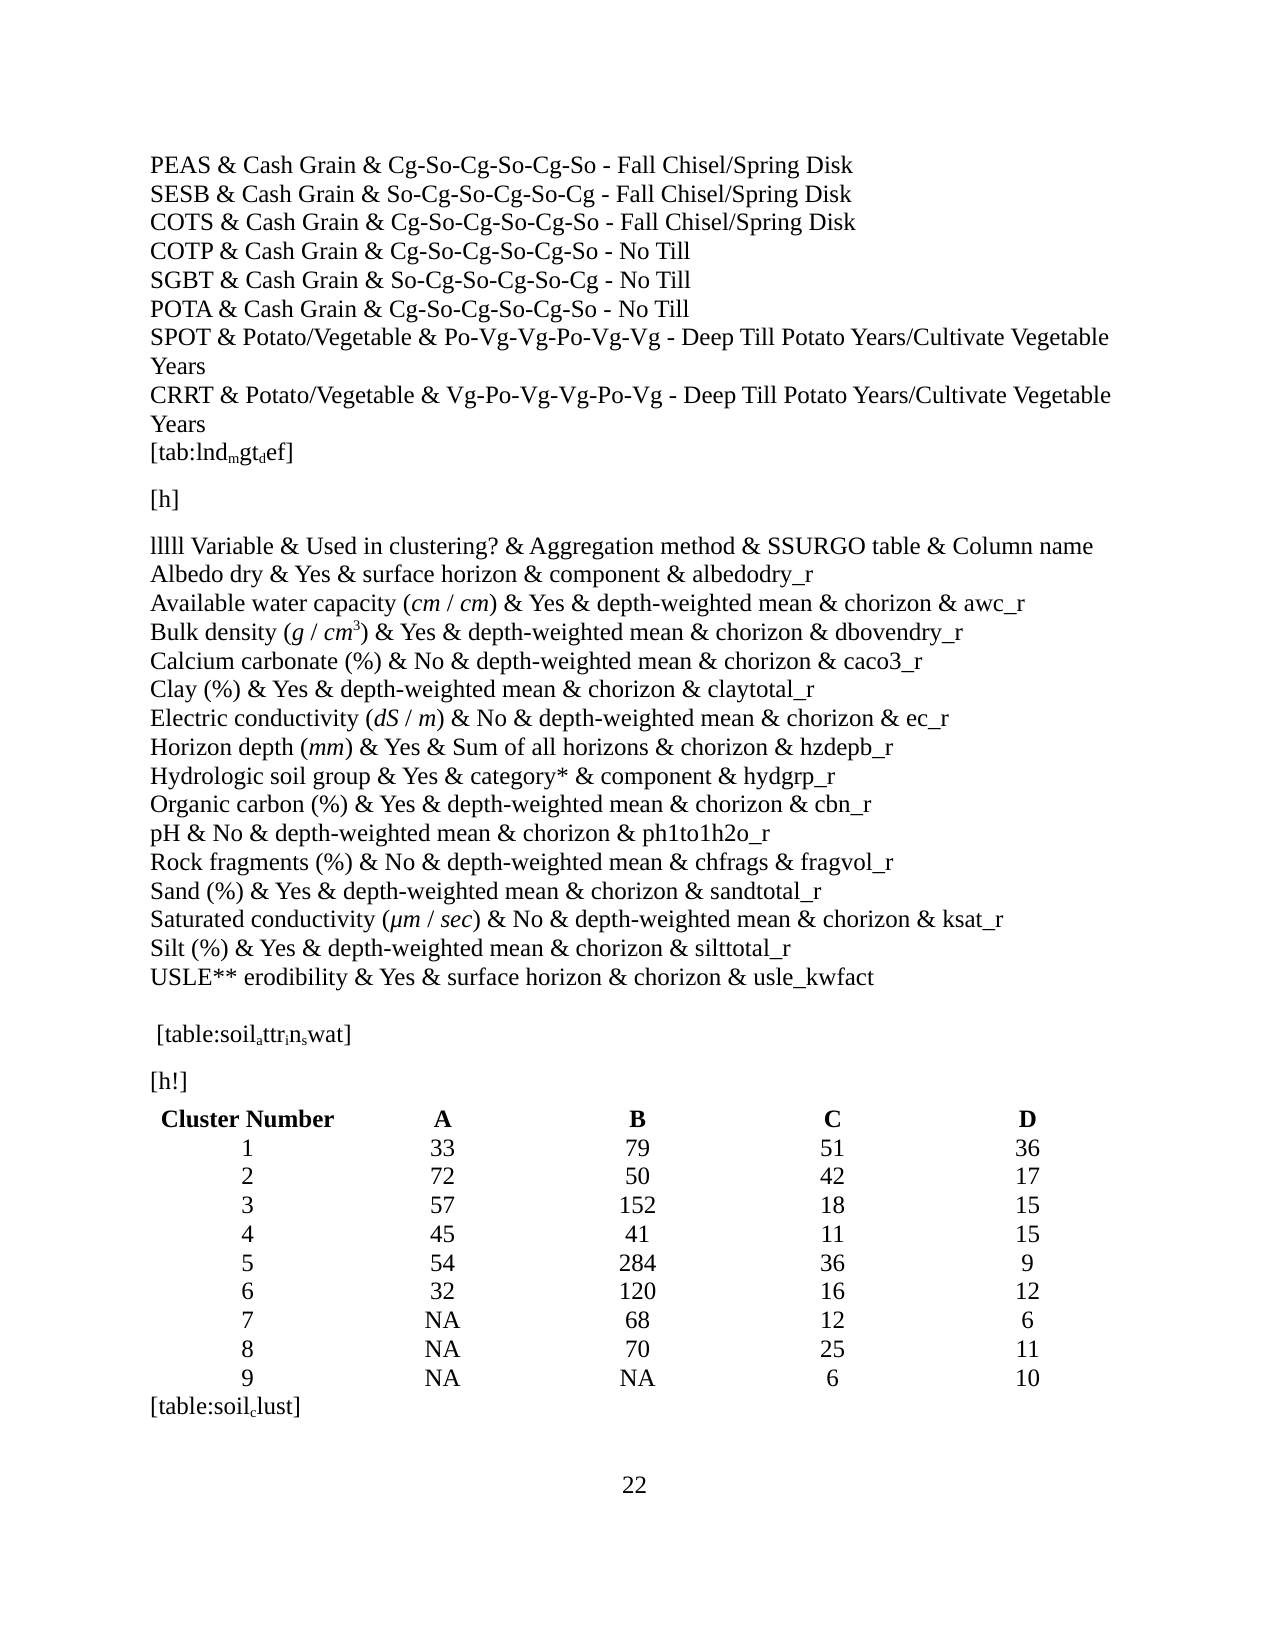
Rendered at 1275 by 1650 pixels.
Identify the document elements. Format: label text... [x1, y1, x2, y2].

table_cell NA [345, 1305, 540, 1334]
table_cell 42 [735, 1161, 930, 1190]
table_cell 16 [735, 1276, 930, 1305]
table_cell 72 [345, 1161, 540, 1190]
text [table:soilclust] [150, 1391, 1125, 1420]
table_cell 54 [345, 1248, 540, 1276]
table_cell 6 [150, 1276, 345, 1305]
table_cell 50 [540, 1161, 735, 1190]
table_cell 18 [735, 1190, 930, 1219]
table_cell 33 [345, 1133, 540, 1161]
table_cell 32 [345, 1276, 540, 1305]
table_cell 11 [735, 1219, 930, 1248]
table_cell 284 [540, 1248, 735, 1276]
table_cell 152 [540, 1190, 735, 1219]
table_cell 12 [930, 1276, 1125, 1305]
table_cell 41 [540, 1219, 735, 1248]
table_cell NA [345, 1334, 540, 1363]
table_cell 15 [930, 1190, 1125, 1219]
table_cell 5 [150, 1248, 345, 1276]
table_cell 9 [150, 1363, 345, 1391]
table_cell 79 [540, 1133, 735, 1161]
table_cell 2 [150, 1161, 345, 1190]
table_cell 10 [930, 1363, 1125, 1391]
table_cell 9 [930, 1248, 1125, 1276]
table_cell 7 [150, 1305, 345, 1334]
table_cell 8 [150, 1334, 345, 1363]
table_cell 68 [540, 1305, 735, 1334]
table_header C [735, 1104, 930, 1133]
table_cell 25 [735, 1334, 930, 1363]
table_cell 11 [930, 1334, 1125, 1363]
table_header A [345, 1104, 540, 1133]
table_header B [540, 1104, 735, 1133]
table_cell 17 [930, 1161, 1125, 1190]
table_cell 120 [540, 1276, 735, 1305]
table_header D [930, 1104, 1125, 1133]
text PEAS & Cash Grain & Cg-So-Cg-So-Cg-So - Fall Chisel/Spring Disk SESB & Cash Grain & So-Cg-So-Cg-So-Cg - Fall Chisel/Spring Disk COTS & Cash Grain & Cg-So-Cg-So-Cg-So - Fall Chisel/Spring Disk COTP & Cash Grain & Cg-So-Cg-So-Cg-So - No Till SGBT & Cash Grain & So-Cg-So-Cg-So-Cg - No Till POTA & Cash Grain & Cg-So-Cg-So-Cg-So - No Till SPOT & Potato/Vegetable & Po-Vg-Vg-Po-Vg-Vg - Deep Till Potato Years/Cultivate Vegetable Years CRRT & Potato/Vegetable & Vg-Po-Vg-Vg-Po-Vg - Deep Till Potato Years/Cultivate Vegetable Years [tab:lndmgtdef] [150, 150, 1125, 466]
table_cell 70 [540, 1334, 735, 1363]
table_header Cluster Number [150, 1104, 345, 1133]
table_cell NA [540, 1363, 735, 1391]
text [h!] [150, 1066, 1125, 1095]
table_cell 15 [930, 1219, 1125, 1248]
table_cell 1 [150, 1133, 345, 1161]
table_cell 36 [735, 1248, 930, 1276]
table_cell 6 [735, 1363, 930, 1391]
table_cell 57 [345, 1190, 540, 1219]
table_cell 36 [930, 1133, 1125, 1161]
table_cell 12 [735, 1305, 930, 1334]
table_cell 3 [150, 1190, 345, 1219]
table_cell 51 [735, 1133, 930, 1161]
table_cell NA [345, 1363, 540, 1391]
table_cell 45 [345, 1219, 540, 1248]
text [h] [150, 484, 1125, 513]
table_cell 6 [930, 1305, 1125, 1334]
text lllll Variable & Used in clustering? & Aggregation method & SSURGO table & Column name Albedo dry & Yes & surface horizon & component & albedodry_r Available water capacity (cm / cm) & Yes & depth-weighted mean & chorizon & awc_r Bulk density (g / cm3) & Yes & depth-weighted mean & chorizon & dbovendry_r Calcium carbonate (%) & No & depth-weighted mean & chorizon & caco3_r Clay (%) & Yes & depth-weighted mean & chorizon & claytotal_r Electric conductivity (dS / m) & No & depth-weighted mean & chorizon & ec_r Horizon depth (mm) & Yes & Sum of all horizons & chorizon & hzdepb_r Hydrologic soil group & Yes & category* & component & hydgrp_r Organic carbon (%) & Yes & depth-weighted mean & chorizon & cbn_r pH & No & depth-weighted mean & chorizon & ph1to1h2o_r Rock fragments (%) & No & depth-weighted mean & chfrags & fragvol_r Sand (%) & Yes & depth-weighted mean & chorizon & sandtotal_r Saturated conductivity (μm / sec) & No & depth-weighted mean & chorizon & ksat_r Silt (%) & Yes & depth-weighted mean & chorizon & silttotal_r USLE** erodibility & Yes & surface horizon & chorizon & usle_kwfact [table:soilattrinswat] [150, 531, 1125, 1048]
table_cell 4 [150, 1219, 345, 1248]
